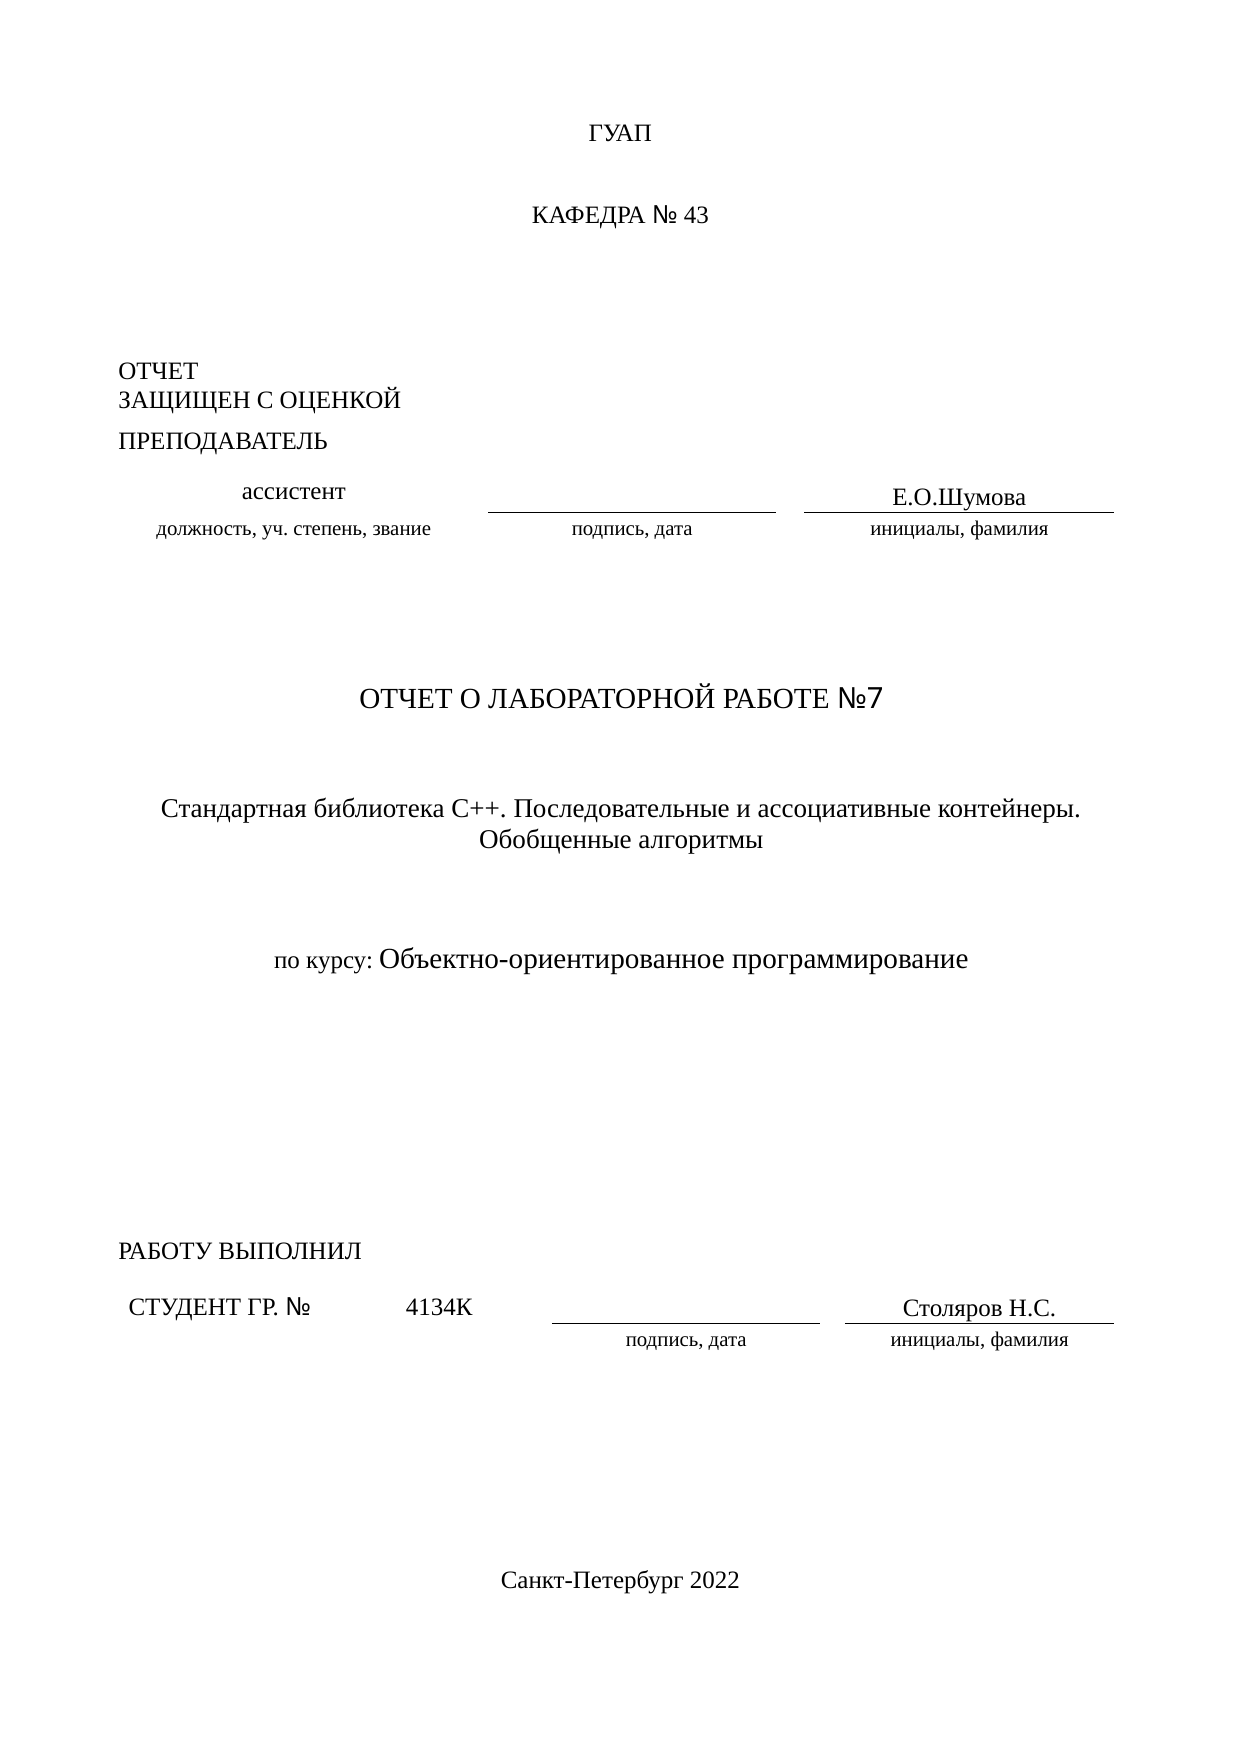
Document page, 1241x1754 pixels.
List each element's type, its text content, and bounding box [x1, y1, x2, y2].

table_cell [776, 512, 804, 544]
text РАБОТУ ВЫПОЛНИЛ [118, 1236, 1122, 1265]
table_header ассистент [128, 469, 459, 512]
table_header 4134К [350, 1279, 527, 1322]
table_cell [128, 1323, 350, 1354]
table_header Е.О.Шумова [804, 469, 1114, 512]
table_header Столяров Н.С. [845, 1279, 1114, 1322]
table_header [820, 1279, 845, 1322]
table_cell [459, 512, 488, 544]
table_cell [128, 1031, 1114, 1061]
table_header ОТЧЕТ О ЛАБОРАТОРНОЙ РАБОТЕ №7 [128, 577, 1114, 717]
table_header СТУДЕНТ ГР. № [128, 1279, 350, 1322]
table_cell подпись, дата [488, 513, 776, 544]
text Санкт-Петербург 2022 [118, 1566, 1122, 1594]
table_header [459, 469, 488, 512]
table_cell [128, 975, 1114, 1031]
table_cell Стандартная библиотека С++. Последовательные и ассоциативные контейнеры. Обобщенные алгоритмы [128, 717, 1114, 929]
text ПРЕПОДАВАТЕЛЬ [118, 426, 1122, 455]
text ГУАП [118, 118, 1122, 147]
text КАФЕДРА № 43 [118, 197, 1122, 231]
table_cell инициалы, фамилия [804, 513, 1114, 544]
table_cell [527, 1323, 552, 1354]
table_header [776, 469, 804, 512]
table_cell подпись, дата [552, 1324, 820, 1354]
table_header [527, 1279, 552, 1322]
table_cell [820, 1323, 845, 1354]
table_cell должность, уч. степень, звание [128, 512, 459, 544]
text ОТЧЕТ ЗАЩИЩЕН С ОЦЕНКОЙ [118, 356, 1122, 413]
table_cell инициалы, фамилия [845, 1324, 1114, 1354]
table_cell по курсу: Объектно-ориентированное программирование [128, 929, 1114, 975]
table_header [488, 469, 776, 512]
table_cell [350, 1323, 527, 1354]
table_header [552, 1279, 820, 1322]
